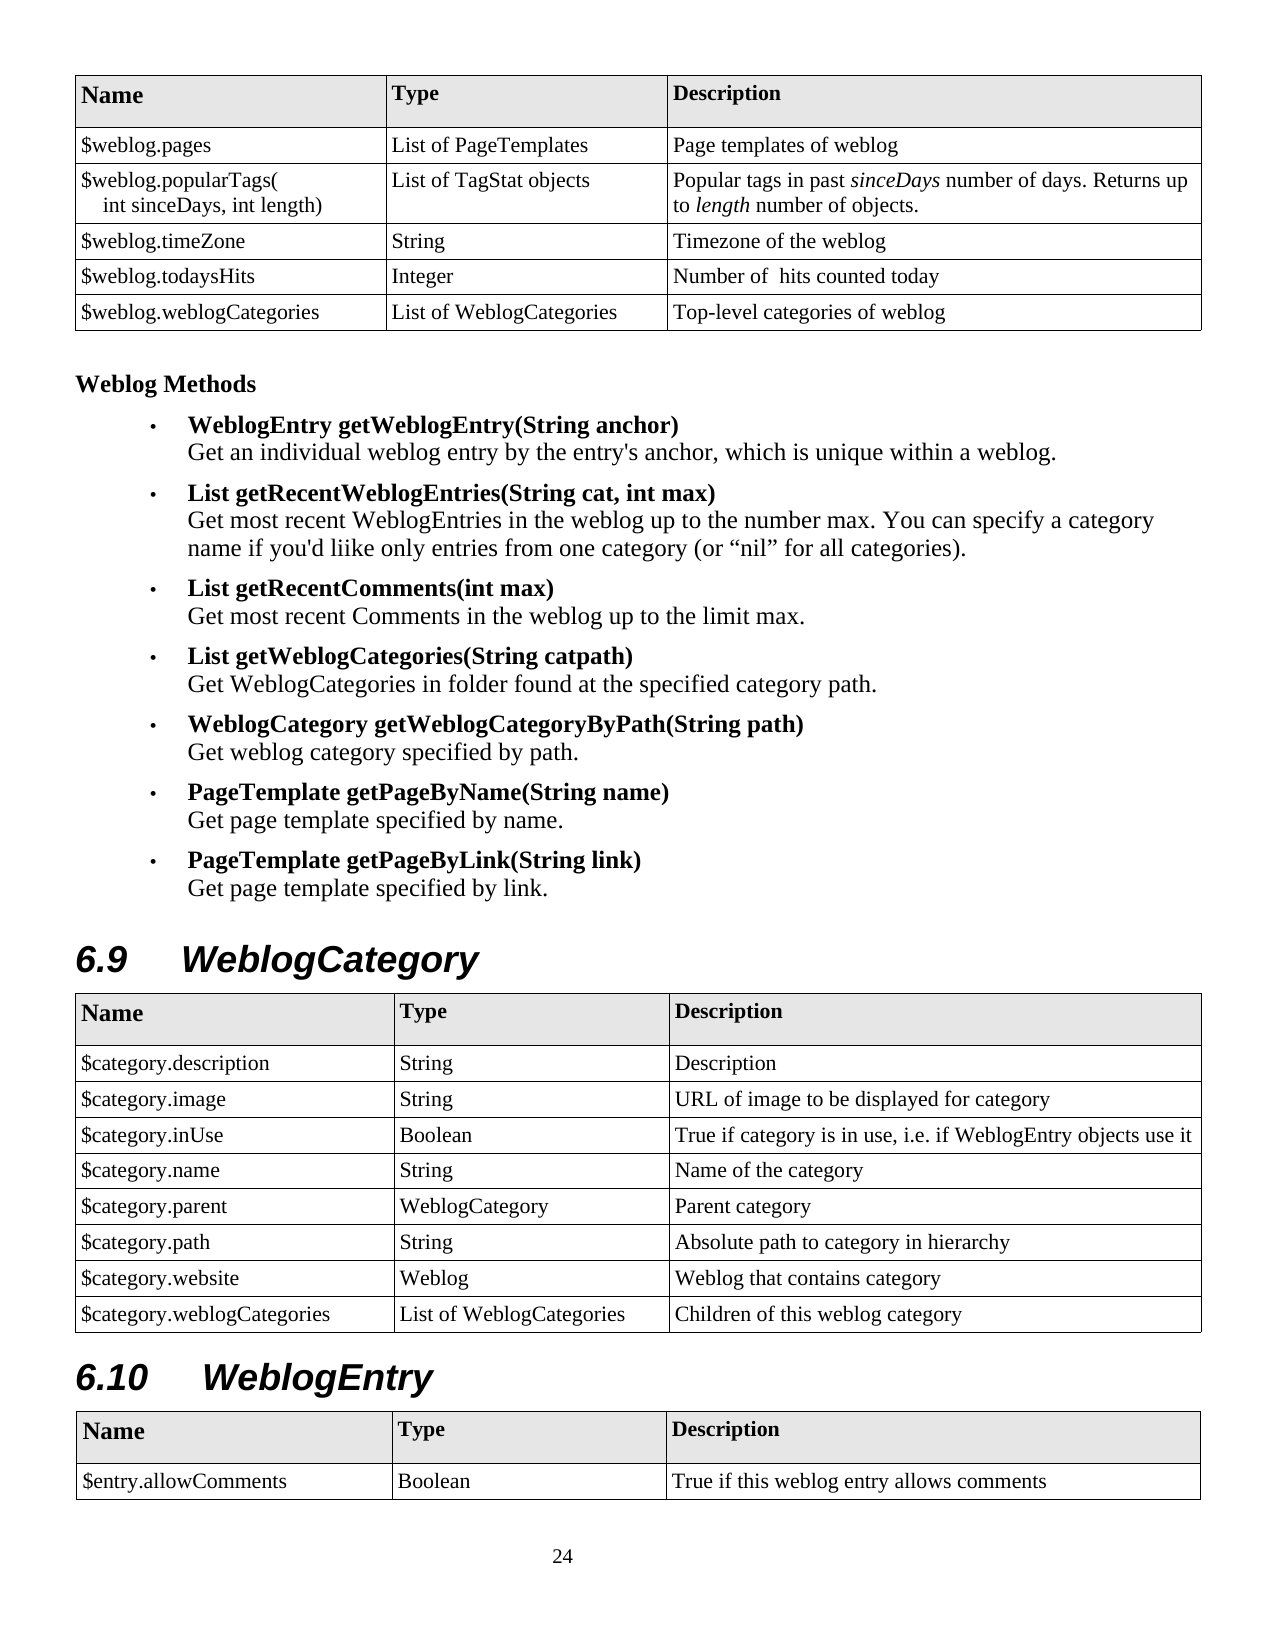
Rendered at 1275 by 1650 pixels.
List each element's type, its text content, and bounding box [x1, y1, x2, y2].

table_cell True if category is in use, i.e. if WeblogEntry objects use it [670, 1118, 1201, 1152]
table_header Name [76, 994, 394, 1045]
table_cell $category.description [76, 1046, 394, 1081]
table_cell Boolean [393, 1464, 666, 1499]
table_cell Page templates of weblog [668, 128, 1201, 163]
text Weblog Methods [75, 371, 1200, 398]
table_cell Absolute path to category in hierarchy [670, 1225, 1201, 1260]
table_cell $category.path [76, 1225, 394, 1260]
table_cell Children of this weblog category [670, 1297, 1201, 1332]
table_header Type [393, 1412, 666, 1463]
list List getWeblogCategories(String catpath) Get WeblogCategories in folder found at the specified category path. [150, 642, 1200, 698]
table_cell $entry.allowComments [77, 1464, 392, 1499]
table_cell Boolean [395, 1118, 669, 1152]
table_cell $category.website [76, 1261, 394, 1296]
table_cell Popular tags in past sinceDays number of days. Returns up to length number of objects. [668, 164, 1201, 223]
table_header Name [77, 1412, 392, 1463]
list WeblogCategory getWeblogCategoryByPath(String path) Get weblog category specified by path. [150, 710, 1200, 766]
table_cell Number of hits counted today [668, 260, 1201, 294]
table_cell String [395, 1046, 669, 1081]
table_cell String [395, 1154, 669, 1188]
table_cell Integer [387, 260, 667, 294]
table_cell List of PageTemplates [387, 128, 667, 163]
table_cell $weblog.weblogCategories [76, 295, 386, 330]
table_header Name [76, 76, 386, 127]
table_header Type [395, 994, 669, 1045]
table_cell List of WeblogCategories [395, 1297, 669, 1332]
table_cell List of WeblogCategories [387, 295, 667, 330]
table_cell Name of the category [670, 1154, 1201, 1188]
table_cell $weblog.todaysHits [76, 260, 386, 294]
table_cell Parent category [670, 1189, 1201, 1224]
table_cell $category.image [76, 1082, 394, 1117]
table_cell $category.weblogCategories [76, 1297, 394, 1332]
table_cell String [395, 1225, 669, 1260]
table_cell List of TagStat objects [387, 164, 667, 223]
table_cell Weblog that contains category [670, 1261, 1201, 1296]
table_cell Top-level categories of weblog [668, 295, 1201, 330]
list List getRecentComments(int max) Get most recent Comments in the weblog up to the limit max. [150, 574, 1200, 630]
table_cell $category.inUse [76, 1118, 394, 1152]
table_cell True if this weblog entry allows comments [667, 1464, 1200, 1499]
table_cell Timezone of the weblog [668, 224, 1201, 258]
table_header Description [668, 76, 1201, 127]
table_cell $weblog.pages [76, 128, 386, 163]
table_header Type [387, 76, 667, 127]
table_cell String [387, 224, 667, 258]
table_cell URL of image to be displayed for category [670, 1082, 1201, 1117]
table_cell $category.name [76, 1154, 394, 1188]
table_cell Weblog [395, 1261, 669, 1296]
subtitle WeblogEntry [75, 1357, 1200, 1399]
list List getRecentWeblogEntries(String cat, int max) Get most recent WeblogEntries in the weblog up to the number max. You can specify a category name if you'd liike only entries from one category (or “nil” for all categories). [150, 479, 1200, 562]
table_header Description [667, 1412, 1200, 1463]
table_cell WeblogCategory [395, 1189, 669, 1224]
list PageTemplate getPageByName(String name) Get page template specified by name. [150, 778, 1200, 833]
table_cell String [395, 1082, 669, 1117]
list PageTemplate getPageByLink(String link) Get page template specified by link. [150, 846, 1200, 901]
table_header Description [670, 994, 1201, 1045]
table_cell Description [670, 1046, 1201, 1081]
table_cell $category.parent [76, 1189, 394, 1224]
table_cell $weblog.timeZone [76, 224, 386, 258]
list WeblogEntry getWeblogEntry(String anchor) Get an individual weblog entry by the entry's anchor, which is unique within a weblog. [150, 411, 1200, 466]
table_cell $weblog.popularTags( int sinceDays, int length) [76, 164, 386, 223]
subtitle WeblogCategory [75, 939, 1200, 981]
